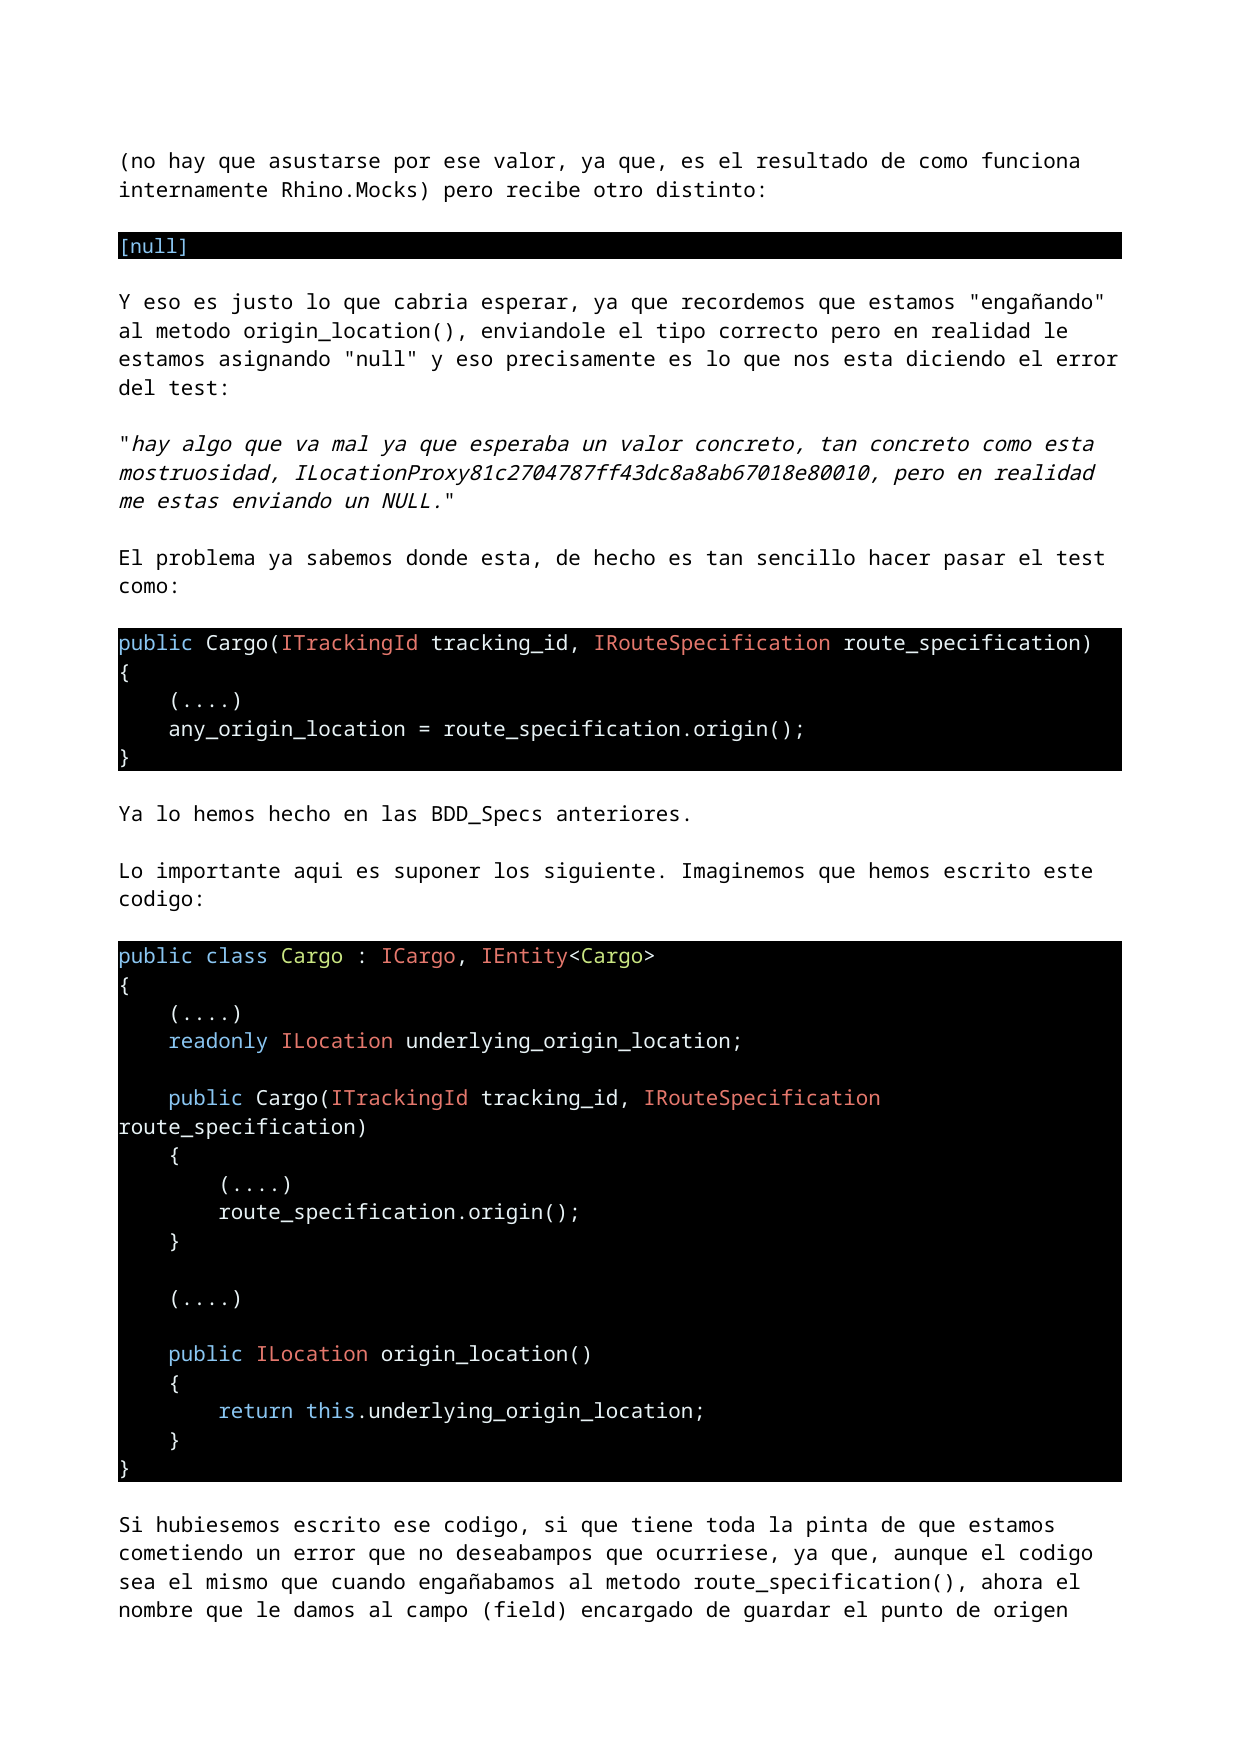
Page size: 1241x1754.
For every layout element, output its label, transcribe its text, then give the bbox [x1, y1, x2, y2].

text public class Cargo : ICargo, IEntity<Cargo> [118, 941, 1122, 970]
text Si hubiesemos escrito ese codigo, si que tiene toda la pinta de que estamos cometiendo un error que no deseabampos que ocurriese, ya que, aunque el codigo sea el mismo que cuando engañabamos al metodo route_specification(), ahora el nombre que le damos al campo (field) encargado de guardar el punto de origen [118, 1510, 1122, 1624]
text } [118, 1453, 1122, 1482]
text { [118, 1368, 1122, 1396]
text (....) [118, 1169, 1122, 1197]
text El problema ya sabemos donde esta, de hecho es tan sencillo hacer pasar el test como: [118, 543, 1122, 600]
text Ya lo hemos hecho en las BDD_Specs anteriores. [118, 799, 1122, 828]
text readonly ILocation underlying_origin_location; [118, 1027, 1122, 1055]
text public Cargo(ITrackingId tracking_id, IRouteSpecification route_specification) [118, 628, 1122, 657]
text { [118, 657, 1122, 685]
text } [118, 742, 1122, 771]
text Lo importante aqui es suponer los siguiente. Imaginemos que hemos escrito este codigo: [118, 856, 1122, 913]
text } [118, 1425, 1122, 1453]
text (....) [118, 685, 1122, 714]
text any_origin_location = route_specification.origin(); [118, 714, 1122, 742]
text return this.underlying_origin_location; [118, 1396, 1122, 1425]
text Y eso es justo lo que cabria esperar, ya que recordemos que estamos "engañando" al metodo origin_location(), enviandole el tipo correcto pero en realidad le estamos asignando "null" y eso precisamente es lo que nos esta diciendo el error del test: [118, 287, 1122, 401]
text public ILocation origin_location() [118, 1339, 1122, 1368]
text (....) [118, 998, 1122, 1027]
text } [118, 1226, 1122, 1254]
text public Cargo(ITrackingId tracking_id, IRouteSpecification route_specification) [118, 1083, 1122, 1140]
text [null] [118, 232, 1122, 259]
text (....) [118, 1283, 1122, 1311]
text "hay algo que va mal ya que esperaba un valor concreto, tan concreto como esta mostruosidad, ILocationProxy81c2704787ff43dc8a8ab67018e80010, pero en realidad me estas enviando un NULL." [118, 429, 1122, 515]
text (no hay que asustarse por ese valor, ya que, es el resultado de como funciona internamente Rhino.Mocks) pero recibe otro distinto: [118, 147, 1122, 203]
text route_specification.origin(); [118, 1197, 1122, 1226]
text { [118, 970, 1122, 998]
text { [118, 1140, 1122, 1169]
